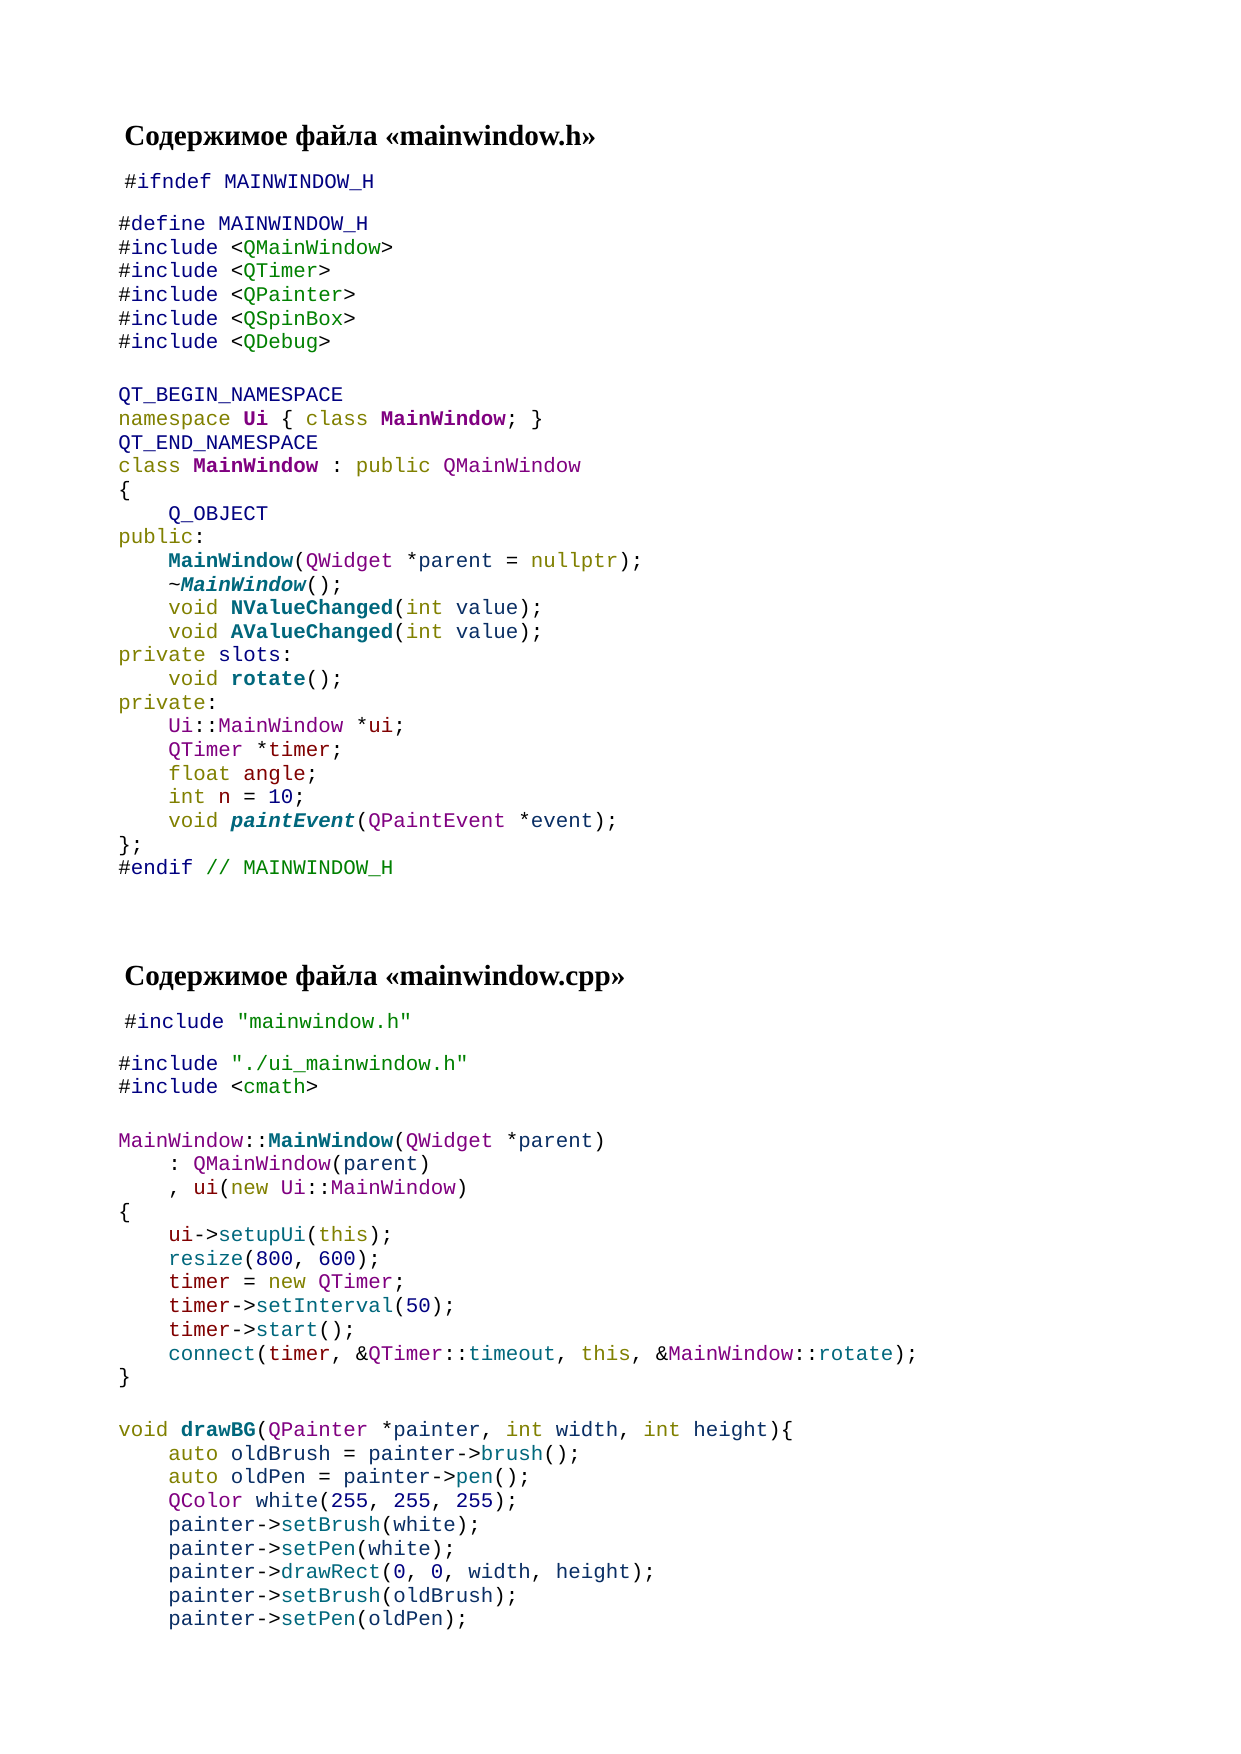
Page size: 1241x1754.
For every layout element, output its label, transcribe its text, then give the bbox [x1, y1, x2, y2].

text void NValueChanged(int value); [118, 597, 1122, 621]
text #include <QTimer> [118, 260, 1122, 284]
text QTimer *timer; [118, 739, 1122, 763]
text #include "mainwindow.h" [124, 1011, 1116, 1035]
text #endif // MAINWINDOW_H [118, 857, 1122, 881]
text private slots: [118, 644, 1122, 668]
text QColor white(255, 255, 255); [118, 1490, 1122, 1514]
text painter->setPen(oldPen); [118, 1608, 1122, 1632]
text #include <QPainter> [118, 284, 1122, 308]
text auto oldBrush = painter->brush(); [118, 1443, 1122, 1467]
text float angle; [118, 763, 1122, 786]
text #include <cmath> [118, 1077, 1122, 1100]
text connect(timer, &QTimer::timeout, this, &MainWindow::rotate); [118, 1342, 1122, 1366]
text Ui::MainWindow *ui; [118, 715, 1122, 739]
text QT_END_NAMESPACE [118, 432, 1122, 455]
text #include <QSpinBox> [118, 308, 1122, 331]
text MainWindow::MainWindow(QWidget *parent) [118, 1130, 1122, 1153]
text void AValueChanged(int value); [118, 621, 1122, 644]
text ~MainWindow(); [118, 573, 1122, 597]
text } [118, 1366, 1122, 1390]
text Содержимое файла «mainwindow.h» [124, 118, 1116, 152]
text painter->setBrush(oldBrush); [118, 1585, 1122, 1608]
text timer = new QTimer; [118, 1272, 1122, 1295]
text public: [118, 526, 1122, 550]
text namespace Ui { class MainWindow; } [118, 408, 1122, 432]
text void rotate(); [118, 668, 1122, 692]
text #include <QMainWindow> [118, 237, 1122, 260]
text #include <QDebug> [118, 331, 1122, 355]
text { [118, 1201, 1122, 1224]
text ui->setupUi(this); [118, 1224, 1122, 1248]
text , ui(new Ui::MainWindow) [118, 1177, 1122, 1201]
text painter->drawRect(0, 0, width, height); [118, 1561, 1122, 1585]
text { [118, 479, 1122, 503]
text #define MAINWINDOW_H [118, 213, 1122, 237]
text void paintEvent(QPaintEvent *event); [118, 810, 1122, 834]
text QT_BEGIN_NAMESPACE [118, 384, 1122, 408]
text timer->setInterval(50); [118, 1295, 1122, 1319]
text timer->start(); [118, 1319, 1122, 1342]
text painter->setBrush(white); [118, 1514, 1122, 1537]
text : QMainWindow(parent) [118, 1153, 1122, 1177]
text painter->setPen(white); [118, 1537, 1122, 1561]
text void drawBG(QPainter *painter, int width, int height){ [118, 1419, 1122, 1443]
text auto oldPen = painter->pen(); [118, 1467, 1122, 1490]
text #include "./ui_mainwindow.h" [118, 1053, 1122, 1077]
text Q_OBJECT [118, 503, 1122, 526]
text int n = 10; [118, 786, 1122, 810]
text Содержимое файла «mainwindow.cpp» [124, 958, 1116, 992]
text }; [118, 834, 1122, 857]
text private: [118, 692, 1122, 715]
text resize(800, 600); [118, 1248, 1122, 1272]
text #ifndef MAINWINDOW_H [124, 171, 1116, 195]
text MainWindow(QWidget *parent = nullptr); [118, 550, 1122, 573]
text class MainWindow : public QMainWindow [118, 455, 1122, 479]
